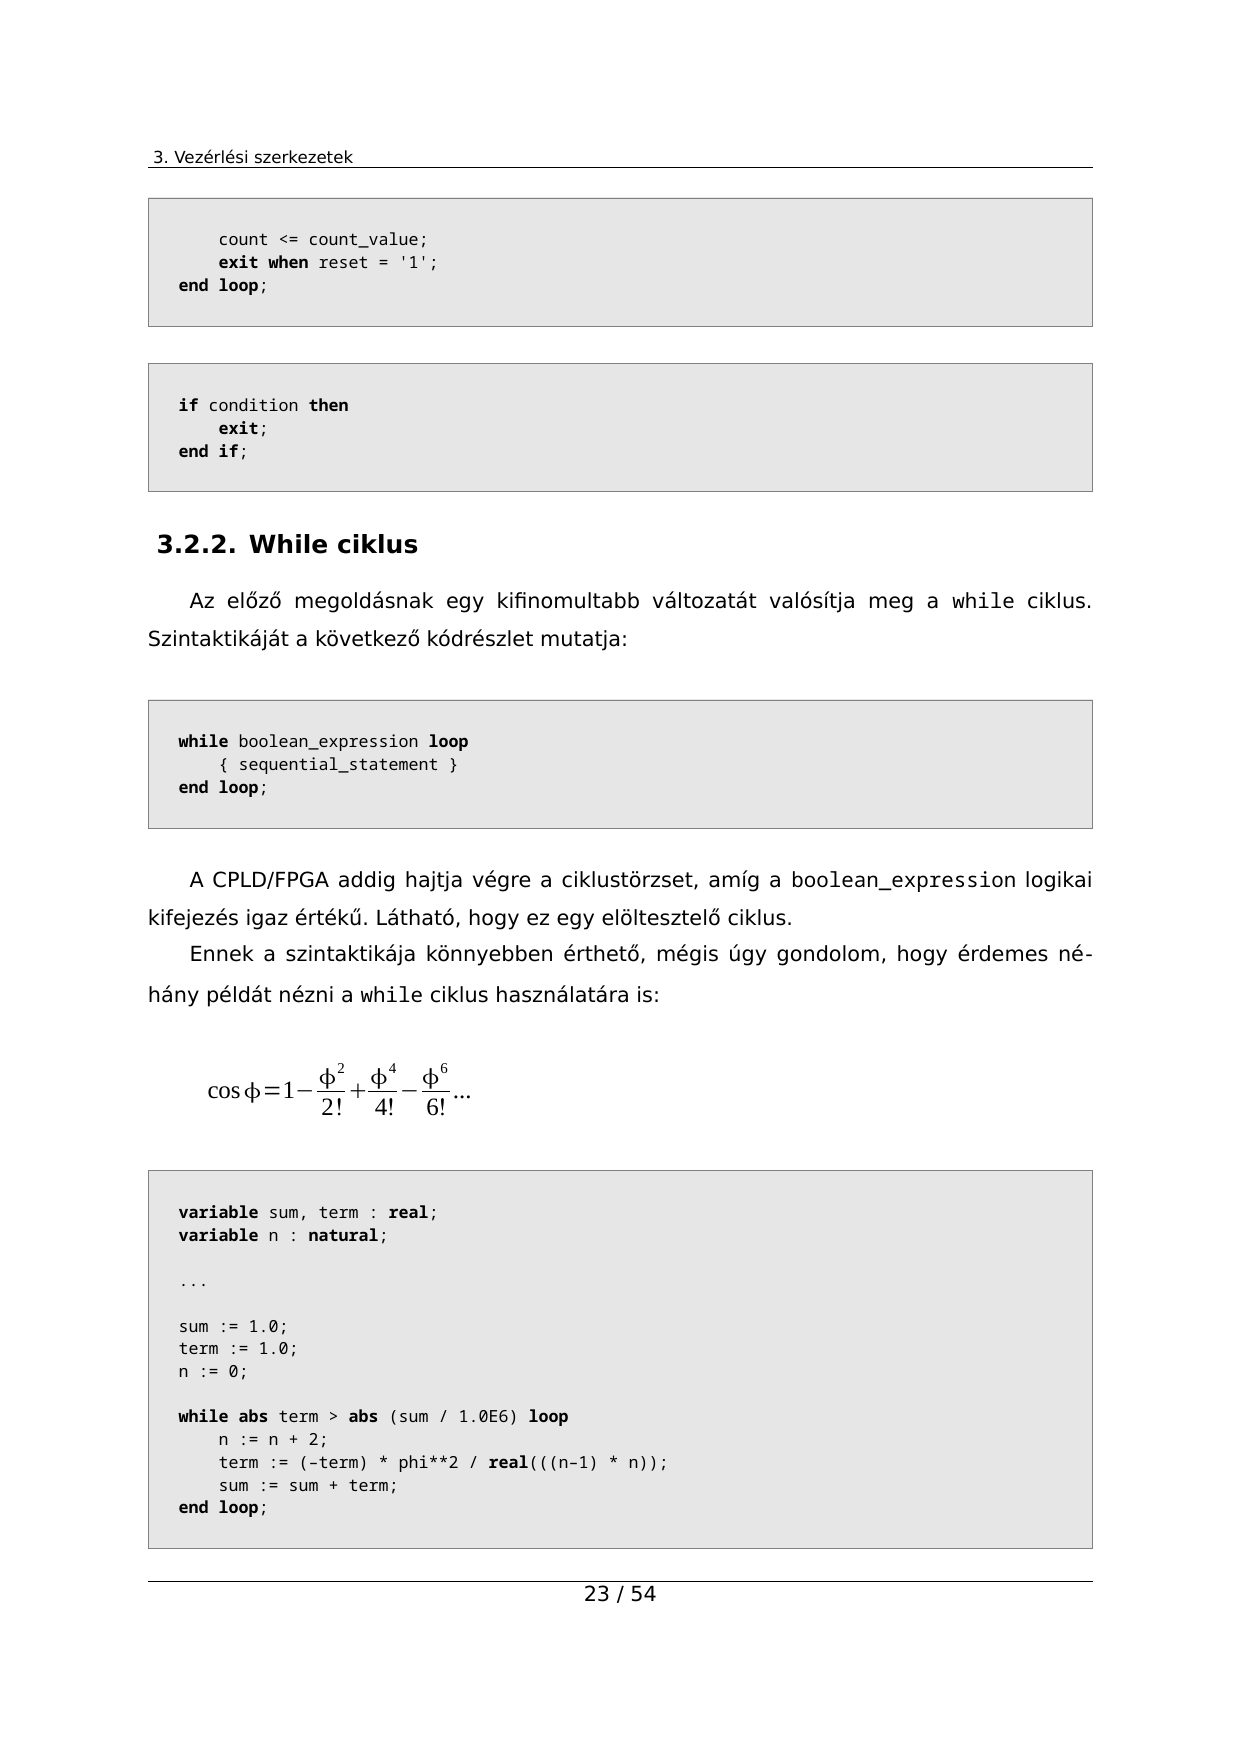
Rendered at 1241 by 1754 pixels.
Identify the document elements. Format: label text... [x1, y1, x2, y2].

text end loop; [149, 243, 1092, 326]
text if condition then [149, 364, 1092, 386]
text A CPLD/FPGA addig hajtja végre a ciklustörzset, amíg a boolean_expression logikai kifejezés igaz értékű. Látható, hogy ez egy elöltesztelő ciklus. [148, 865, 1093, 930]
text variable n : natural; [149, 1193, 1092, 1215]
text sum := sum + term; [149, 1442, 1092, 1465]
text { sequential_statement } [149, 722, 1092, 745]
text Ennek a szintaktikája könnyebben érthető, mégis úgy gondolom, hogy érdemes né­hány példát nézni a while ciklus használatára is: [148, 942, 1093, 1009]
text n := 0; [149, 1329, 1092, 1352]
subtitle While ciklus [148, 530, 1093, 559]
text end if; [149, 408, 1092, 491]
text sum := 1.0; [149, 1283, 1092, 1306]
text count <= count_value; [149, 199, 1092, 220]
text ... [149, 1238, 1092, 1261]
text term := 1.0; [149, 1306, 1092, 1329]
text while abs term > abs (sum / 1.0E6) loop [149, 1374, 1092, 1397]
text term := (–term) * phi**2 / real(((n–1) * n)); [149, 1420, 1092, 1442]
text while boolean_expression loop [149, 701, 1092, 722]
text n := n + 2; [149, 1397, 1092, 1420]
text end loop; [149, 745, 1092, 828]
text Az előző megoldásnak egy kifinomultabb változatát valósítja meg a while ciklus. Szintaktikáját a következő kódrészlet mutatja: [148, 586, 1093, 651]
text variable sum, term : real; [149, 1171, 1092, 1193]
text exit; [149, 386, 1092, 408]
text end loop; [149, 1465, 1092, 1548]
text exit when reset = '1'; [149, 220, 1092, 243]
